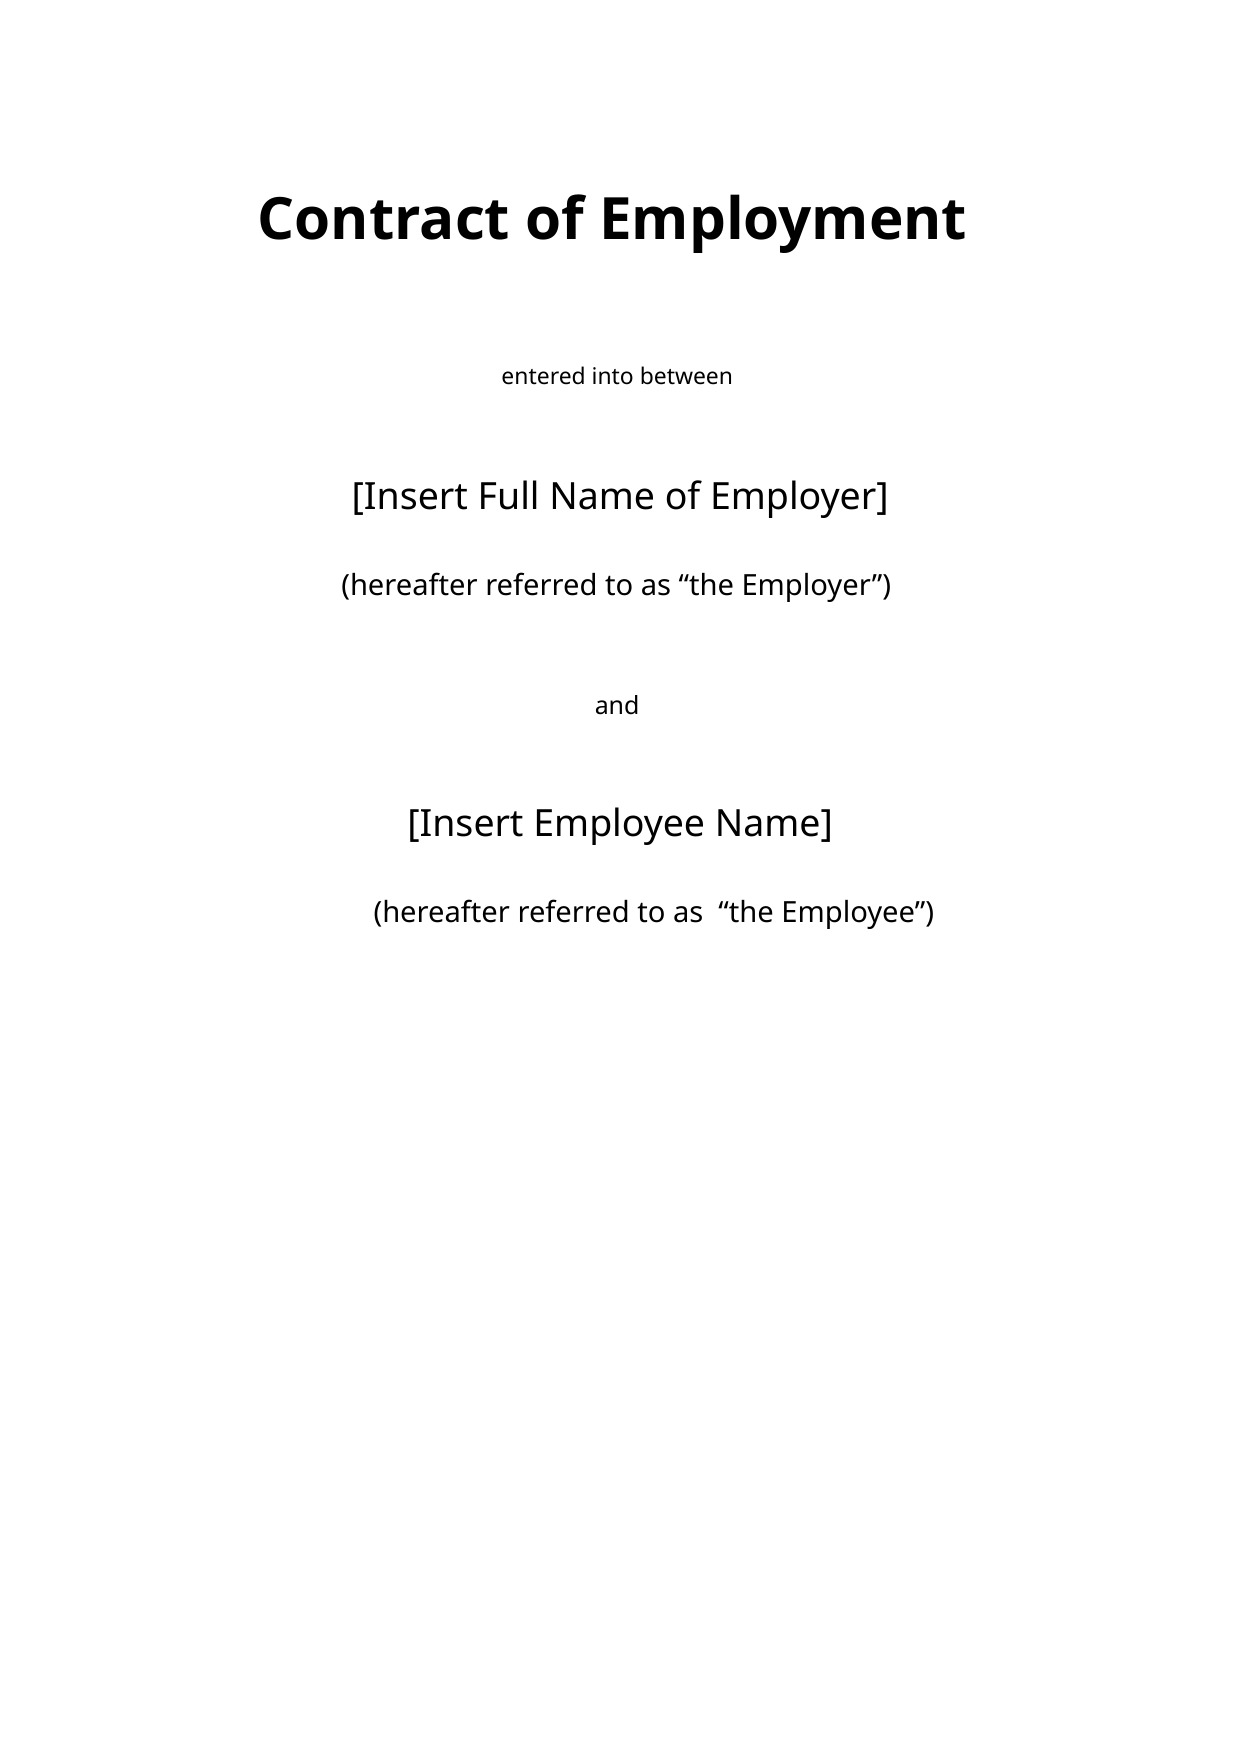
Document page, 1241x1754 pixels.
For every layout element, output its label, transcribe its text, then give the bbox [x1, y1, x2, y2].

subtitle [Insert Employee Name] [118, 796, 1122, 847]
title Contract of Employment [118, 177, 1122, 257]
subtitle entered into between [118, 360, 1122, 391]
text and [118, 687, 1122, 722]
subtitle (hereafter referred to as “the Employer”) [118, 564, 1122, 604]
subtitle (hereafter referred to as “the Employee”) [193, 891, 1122, 931]
subtitle [Insert Full Name of Employer] [118, 469, 1122, 520]
